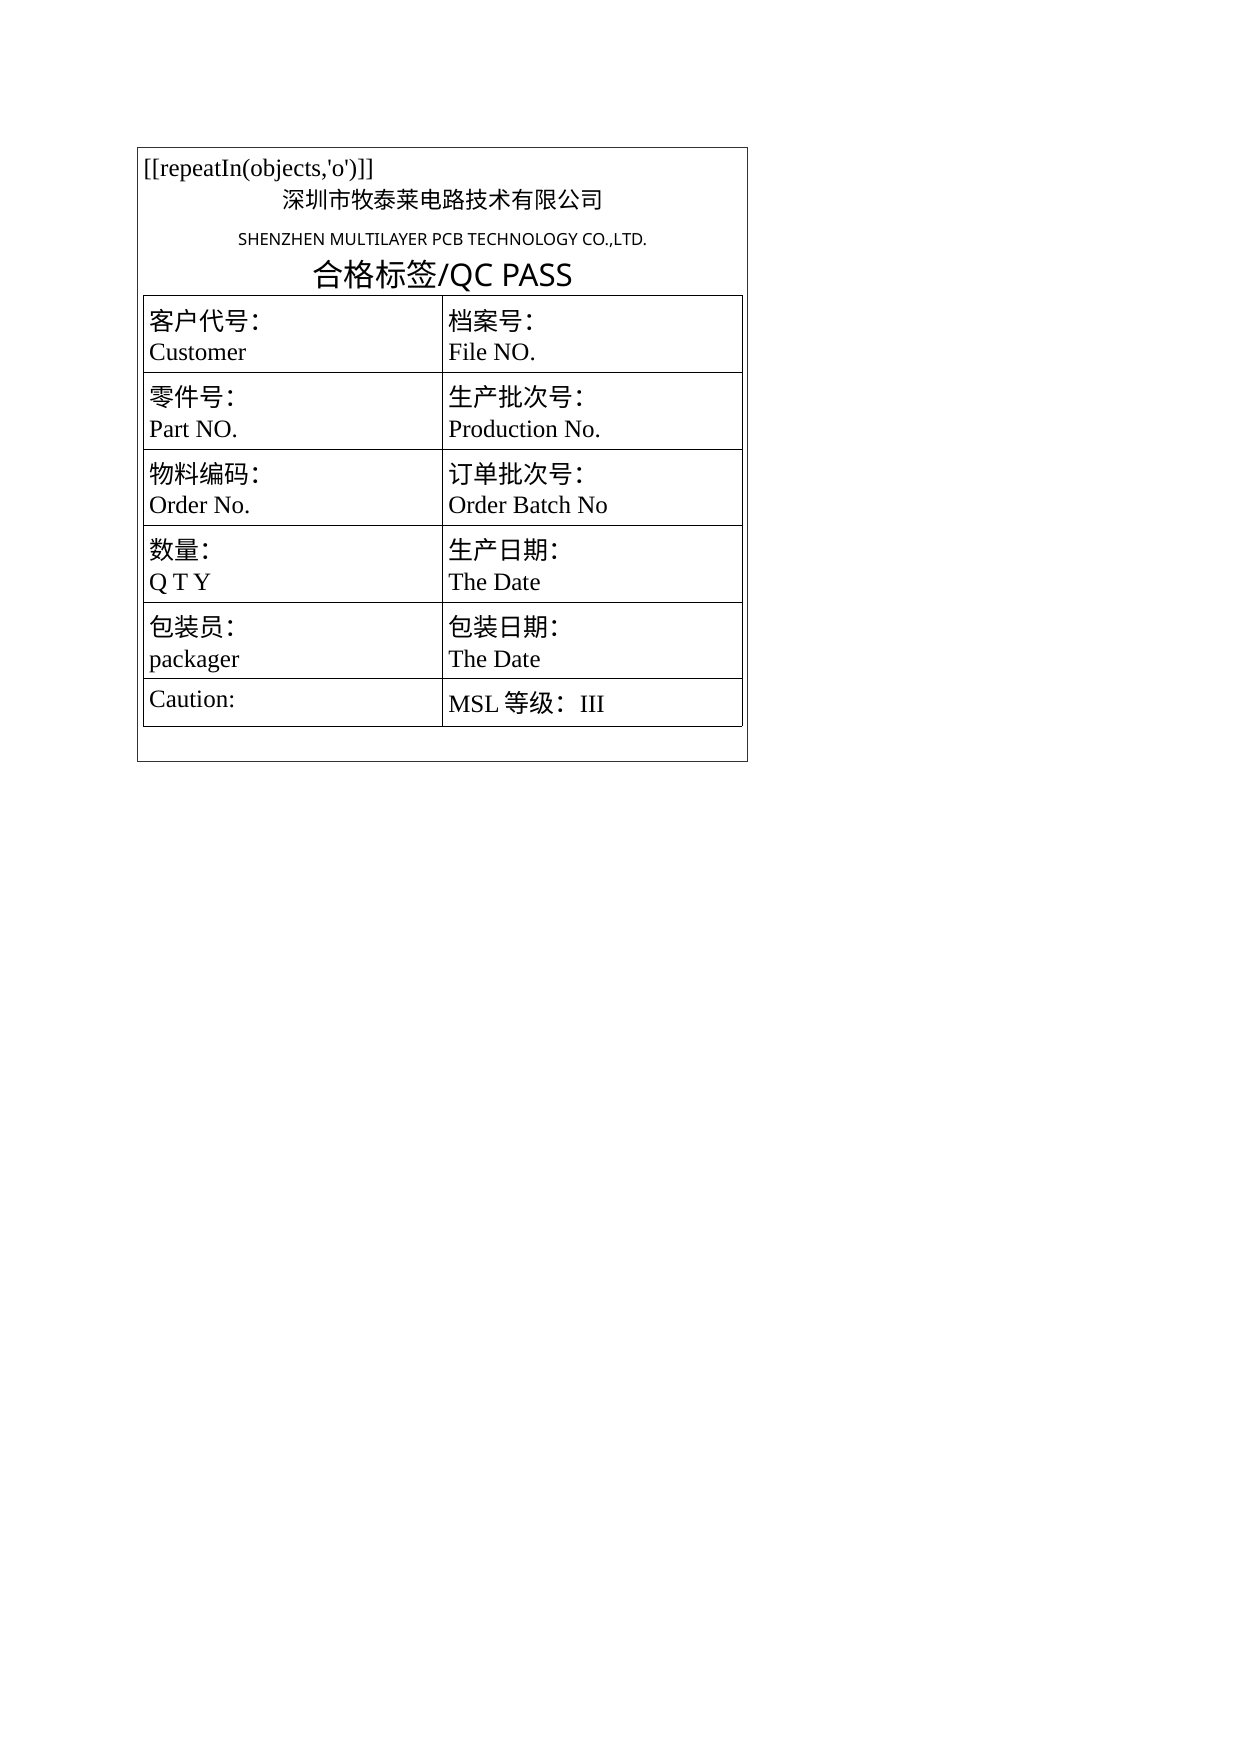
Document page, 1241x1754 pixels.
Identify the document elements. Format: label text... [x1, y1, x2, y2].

table_cell 物料编码： Order No. [144, 450, 442, 525]
table_header 客户代号： Customer [144, 296, 442, 372]
table_header [[repeatIn(objects,'o')]] 深圳市牧泰莱电路技术有限公司 SHENZHEN MULTILAYER PCB TECHNOLOGY CO.,LTD. 合格标签/QC PASS [138, 148, 747, 761]
table_cell 订单批次号： Order Batch No [443, 450, 742, 525]
table_header 档案号： File NO. [443, 296, 742, 372]
table_cell 数量： Q T Y [144, 526, 442, 602]
table_cell 生产日期： The Date [443, 526, 742, 602]
table_cell 生产批次号： Production No. [443, 373, 742, 448]
table_cell 包装日期： The Date [443, 603, 742, 678]
table_cell Caution: [144, 679, 442, 726]
table_cell 零件号： Part NO. [144, 373, 442, 448]
table_cell MSL等级：III [443, 679, 742, 726]
table_cell 包装员： packager [144, 603, 442, 678]
